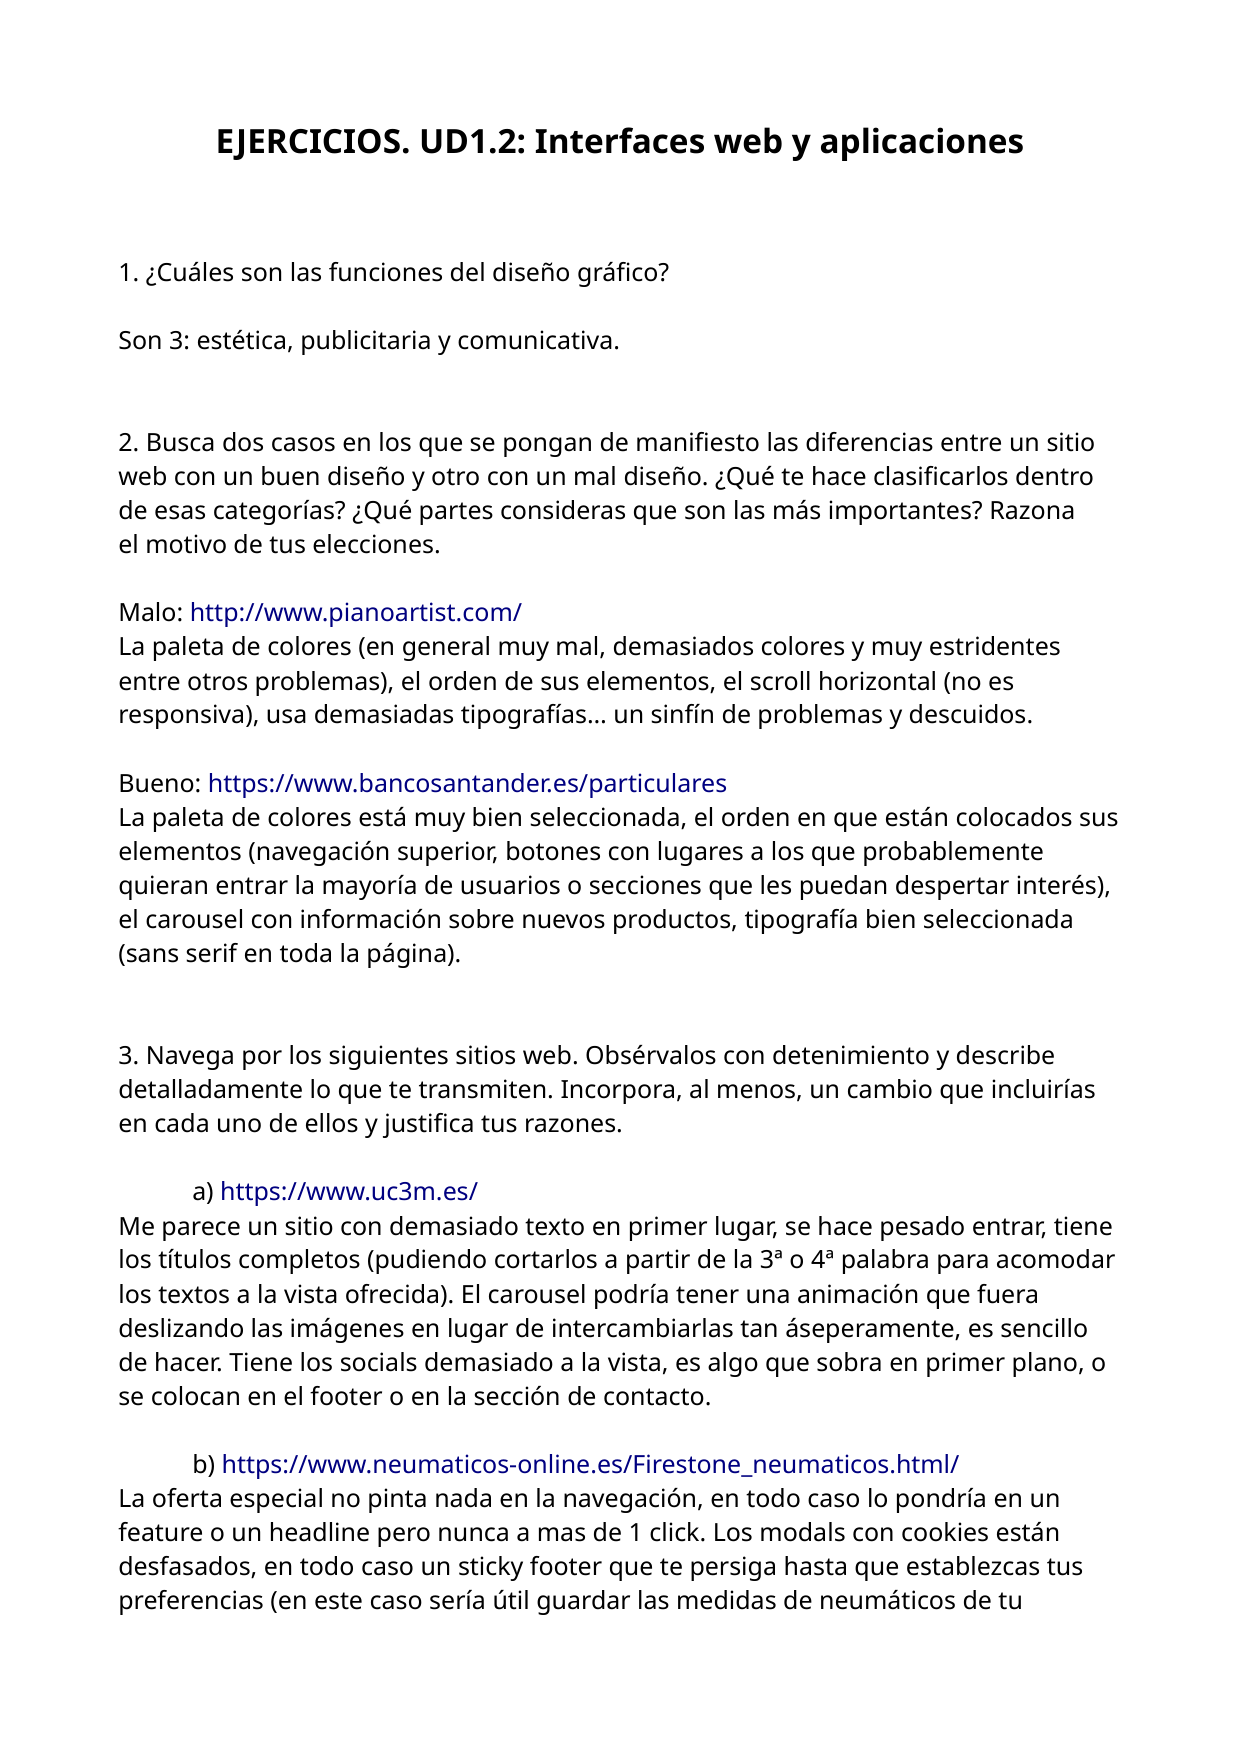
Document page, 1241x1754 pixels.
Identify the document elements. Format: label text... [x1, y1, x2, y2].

text a) https://www.uc3m.es/ [118, 1174, 1122, 1208]
text La oferta especial no pinta nada en la navegación, en todo caso lo pondría en un feature o un headline pero nunca a mas de 1 click. Los modals con cookies están desfasados, en todo caso un sticky footer que te persiga hasta que establezcas tus preferencias (en este caso sería útil guardar las medidas de neumáticos de tu [118, 1481, 1122, 1617]
text La paleta de colores (en general muy mal, demasiados colores y muy estridentes entre otros problemas), el orden de sus elementos, el scroll horizontal (no es responsiva), usa demasiadas tipografías… un sinfín de problemas y descuidos. [118, 629, 1122, 731]
text 2. Busca dos casos en los que se pongan de manifiesto las diferencias entre un sitio [118, 425, 1122, 459]
text Me parece un sitio con demasiado texto en primer lugar, se hace pesado entrar, tiene los títulos completos (pudiendo cortarlos a partir de la 3ª o 4ª palabra para acomodar los textos a la vista ofrecida). El carousel podría tener una animación que fuera deslizando las imágenes en lugar de intercambiarlas tan áseperamente, es sencillo de hacer. Tiene los socials demasiado a la vista, es algo que sobra en primer plano, o se colocan en el footer o en la sección de contacto. [118, 1208, 1122, 1412]
text en cada uno de ellos y justifica tus razones. [118, 1106, 1122, 1140]
text de esas categorías? ¿Qué partes consideras que son las más importantes? Razona [118, 493, 1122, 527]
text detalladamente lo que te transmiten. Incorpora, al menos, un cambio que incluirías [118, 1072, 1122, 1106]
text el motivo de tus elecciones. [118, 527, 1122, 561]
text web con un buen diseño y otro con un mal diseño. ¿Qué te hace clasificarlos dentro [118, 459, 1122, 493]
text Malo: http://www.pianoartist.com/ [118, 595, 1122, 629]
text 3. Navega por los siguientes sitios web. Obsérvalos con detenimiento y describe [118, 1038, 1122, 1072]
text Son 3: estética, publicitaria y comunicativa. [118, 322, 1122, 357]
text b) https://www.neumaticos-online.es/Firestone_neumaticos.html/ [118, 1447, 1122, 1481]
text Bueno: https://www.bancosantander.es/particulares [118, 765, 1122, 799]
text La paleta de colores está muy bien seleccionada, el orden en que están colocados sus elementos (navegación superior, botones con lugares a los que probablemente quieran entrar la mayoría de usuarios o secciones que les puedan despertar interés), el carousel con información sobre nuevos productos, tipografía bien seleccionada (sans serif en toda la página). [118, 799, 1122, 970]
text EJERCICIOS. UD1.2: Interfaces web y aplicaciones [118, 118, 1122, 163]
text 1. ¿Cuáles son las funciones del diseño gráfico? [118, 254, 1122, 288]
